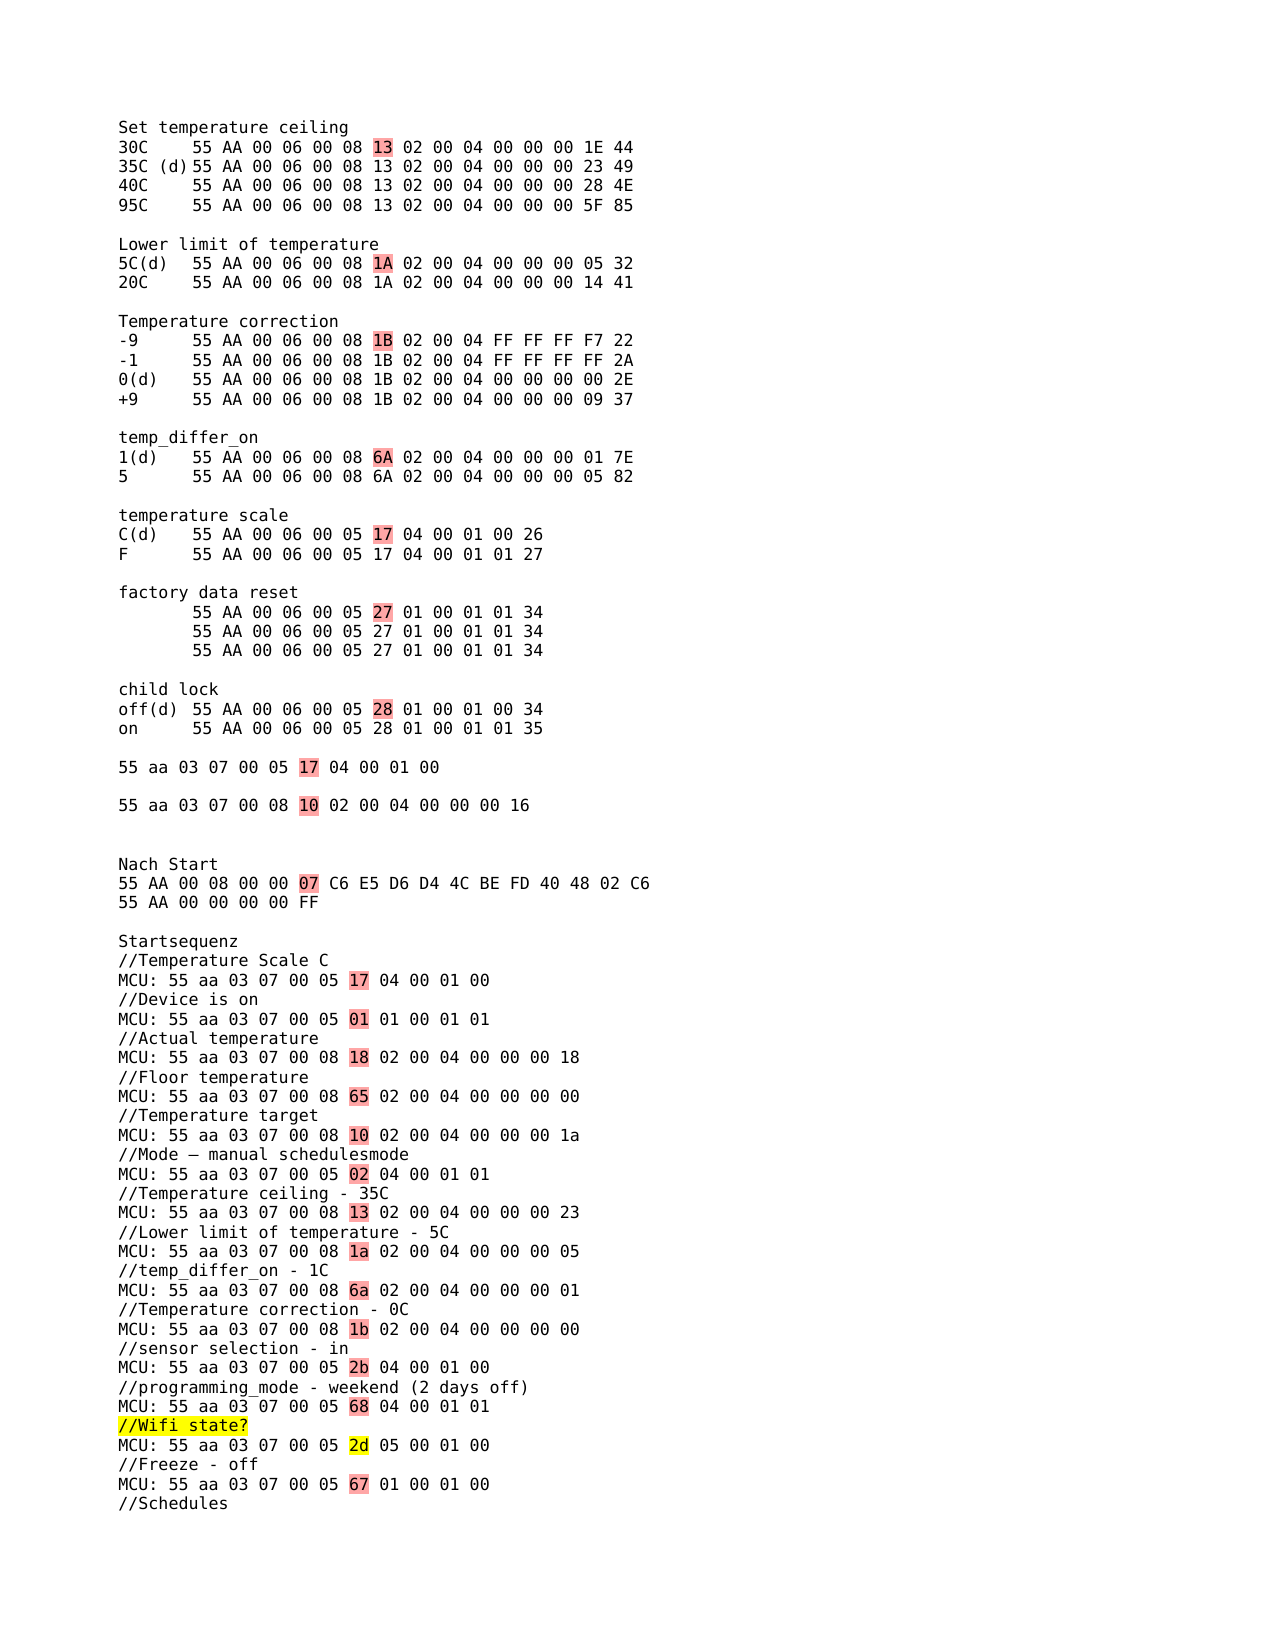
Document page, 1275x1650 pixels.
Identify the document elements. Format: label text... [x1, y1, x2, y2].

text 55 AA 00 06 00 05 27 01 00 01 01 34 [118, 602, 1157, 622]
text //Floor temperature [118, 1067, 1157, 1087]
text //Temperature target [118, 1106, 1157, 1126]
text 55 aa 03 07 00 05 17 04 00 01 00 [118, 757, 1157, 777]
text MCU: 55 aa 03 07 00 05 02 04 00 01 01 [118, 1164, 1157, 1184]
text MCU: 55 aa 03 07 00 08 10 02 00 04 00 00 00 1a [118, 1126, 1157, 1145]
text //Schedules [118, 1494, 1157, 1513]
text //Mode – manual schedulesmode [118, 1145, 1157, 1164]
text 40C 55 AA 00 06 00 08 13 02 00 04 00 00 00 28 4E [118, 176, 1157, 196]
text MCU: 55 aa 03 07 00 05 67 01 00 01 00 [118, 1474, 1157, 1494]
text 55 AA 00 00 00 00 FF [118, 893, 1157, 912]
text //sensor selection - in [118, 1339, 1157, 1358]
text MCU: 55 aa 03 07 00 08 18 02 00 04 00 00 00 18 [118, 1048, 1157, 1067]
text 95C 55 AA 00 06 00 08 13 02 00 04 00 00 00 5F 85 [118, 196, 1157, 215]
text on 55 AA 00 06 00 05 28 01 00 01 01 35 [118, 719, 1157, 738]
text Lower limit of temperature [118, 234, 1157, 254]
text 0(d) 55 AA 00 06 00 08 1B 02 00 04 00 00 00 00 2E [118, 370, 1157, 389]
text 55 AA 00 08 00 00 07 C6 E5 D6 D4 4C BE FD 40 48 02 C6 [118, 874, 1157, 893]
text 55 AA 00 06 00 05 27 01 00 01 01 34 [118, 641, 1157, 661]
text temperature scale [118, 506, 1157, 525]
text MCU: 55 aa 03 07 00 05 17 04 00 01 00 [118, 971, 1157, 990]
text temp_differ_on [118, 428, 1157, 447]
text MCU: 55 aa 03 07 00 05 2b 04 00 01 00 [118, 1358, 1157, 1377]
text MCU: 55 aa 03 07 00 05 2d 05 00 01 00 [118, 1436, 1157, 1455]
text //Temperature ceiling - 35C [118, 1184, 1157, 1203]
text MCU: 55 aa 03 07 00 08 6a 02 00 04 00 00 00 01 [118, 1281, 1157, 1300]
text MCU: 55 aa 03 07 00 08 13 02 00 04 00 00 00 23 [118, 1203, 1157, 1222]
text F 55 AA 00 06 00 05 17 04 00 01 01 27 [118, 544, 1157, 564]
text //Actual temperature [118, 1029, 1157, 1048]
text 5 55 AA 00 06 00 08 6A 02 00 04 00 00 00 05 82 [118, 467, 1157, 486]
text Temperature correction [118, 312, 1157, 331]
text -1 55 AA 00 06 00 08 1B 02 00 04 FF FF FF FF 2A [118, 351, 1157, 370]
text //temp_differ_on - 1C [118, 1261, 1157, 1281]
text MCU: 55 aa 03 07 00 05 68 04 00 01 01 [118, 1397, 1157, 1416]
text MCU: 55 aa 03 07 00 05 01 01 00 01 01 [118, 1009, 1157, 1029]
text MCU: 55 aa 03 07 00 08 65 02 00 04 00 00 00 00 [118, 1087, 1157, 1106]
text //Temperature Scale C [118, 951, 1157, 971]
text -9 55 AA 00 06 00 08 1B 02 00 04 FF FF FF F7 22 [118, 331, 1157, 351]
text 55 aa 03 07 00 08 10 02 00 04 00 00 00 16 [118, 796, 1157, 816]
text 55 AA 00 06 00 05 27 01 00 01 01 34 [118, 622, 1157, 641]
text //Device is on [118, 990, 1157, 1009]
text 30C 55 AA 00 06 00 08 13 02 00 04 00 00 00 1E 44 [118, 137, 1157, 157]
text //programming_mode - weekend (2 days off) [118, 1377, 1157, 1397]
text 35C (d) 55 AA 00 06 00 08 13 02 00 04 00 00 00 23 49 [118, 157, 1157, 176]
text C(d) 55 AA 00 06 00 05 17 04 00 01 00 26 [118, 525, 1157, 544]
text 1(d) 55 AA 00 06 00 08 6A 02 00 04 00 00 00 01 7E [118, 447, 1157, 467]
text child lock [118, 680, 1157, 699]
text +9 55 AA 00 06 00 08 1B 02 00 04 00 00 00 09 37 [118, 389, 1157, 409]
text //Wifi state? [118, 1416, 1157, 1436]
text MCU: 55 aa 03 07 00 08 1a 02 00 04 00 00 00 05 [118, 1242, 1157, 1261]
text //Temperature correction - 0C [118, 1300, 1157, 1319]
text Set temperature ceiling [118, 118, 1157, 137]
text 20C 55 AA 00 06 00 08 1A 02 00 04 00 00 00 14 41 [118, 273, 1157, 292]
text Startsequenz [118, 932, 1157, 951]
text off(d) 55 AA 00 06 00 05 28 01 00 01 00 34 [118, 699, 1157, 719]
text MCU: 55 aa 03 07 00 08 1b 02 00 04 00 00 00 00 [118, 1319, 1157, 1339]
text //Lower limit of temperature - 5C [118, 1222, 1157, 1242]
text //Freeze - off [118, 1455, 1157, 1474]
text Nach Start [118, 854, 1157, 874]
text factory data reset [118, 583, 1157, 602]
text 5C(d) 55 AA 00 06 00 08 1A 02 00 04 00 00 00 05 32 [118, 254, 1157, 273]
